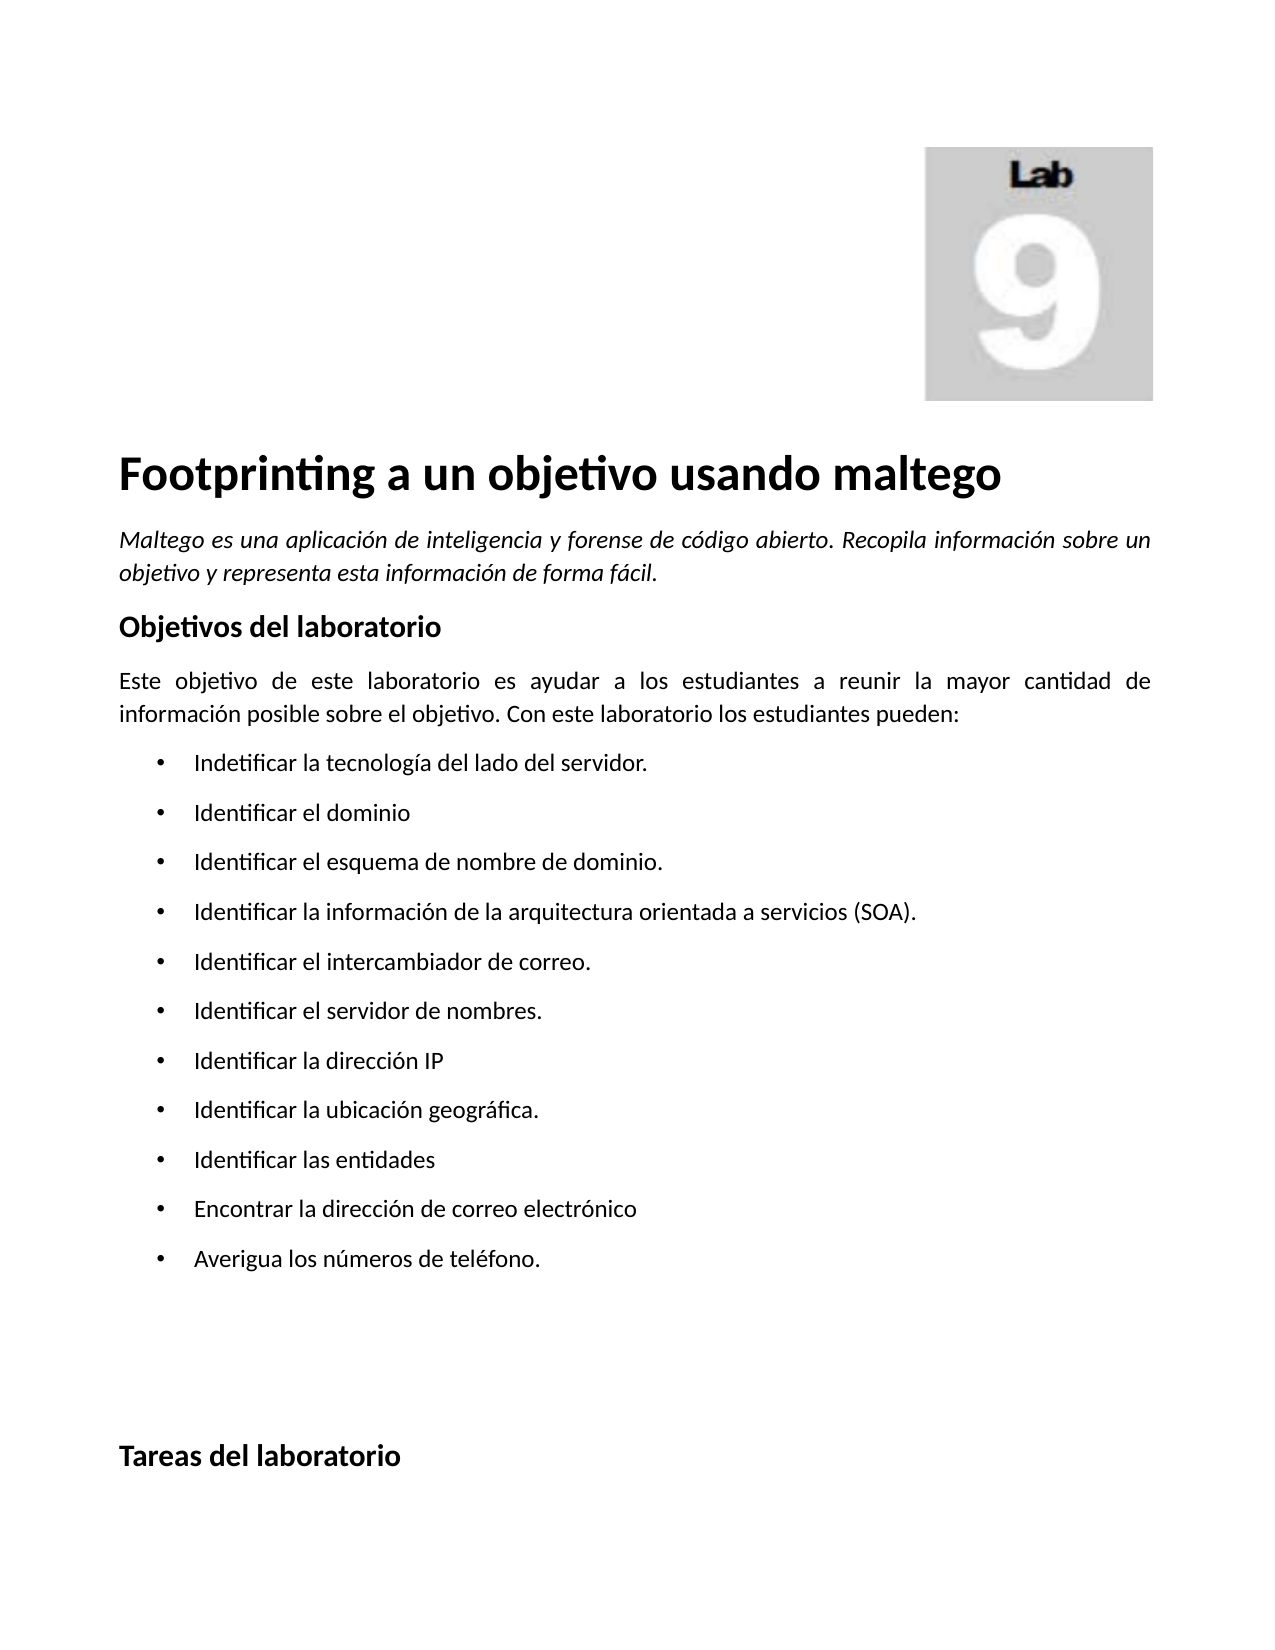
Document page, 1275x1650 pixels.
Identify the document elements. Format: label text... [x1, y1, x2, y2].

list Identificar el dominio [156, 797, 1153, 827]
list Identificar la información de la arquitectura orientada a servicios (SOA). [156, 896, 1153, 927]
list Identificar el servidor de nombres. [156, 995, 1153, 1026]
list Identificar el intercambiador de correo. [156, 946, 1153, 976]
list Averigua los números de teléfono. [156, 1243, 1153, 1274]
picture [923, 147, 1154, 401]
text Este objetivo de este laboratorio es ayudar a los estudiantes a reunir la mayor cantidad de información posible sobre el objetivo. Con este laboratorio los estudiantes pueden: [119, 665, 1153, 728]
text Tareas del laboratorio [119, 1436, 1153, 1474]
list Identificar la ubicación geográfica. [156, 1094, 1153, 1125]
list Identificar las entidades [156, 1144, 1153, 1174]
text Maltego es una aplicación de inteligencia y forense de código abierto. Recopila información sobre un objetivo y representa esta información de forma fácil. [119, 524, 1153, 588]
text Footprinting a un objetivo usando maltego [119, 442, 1153, 503]
text Objetivos del laboratorio [119, 607, 1153, 645]
list Identificar el esquema de nombre de dominio. [156, 846, 1153, 877]
list Encontrar la dirección de correo electrónico [156, 1193, 1153, 1224]
list Identificar la dirección IP [156, 1045, 1153, 1075]
list Indetificar la tecnología del lado del servidor. [156, 747, 1153, 778]
